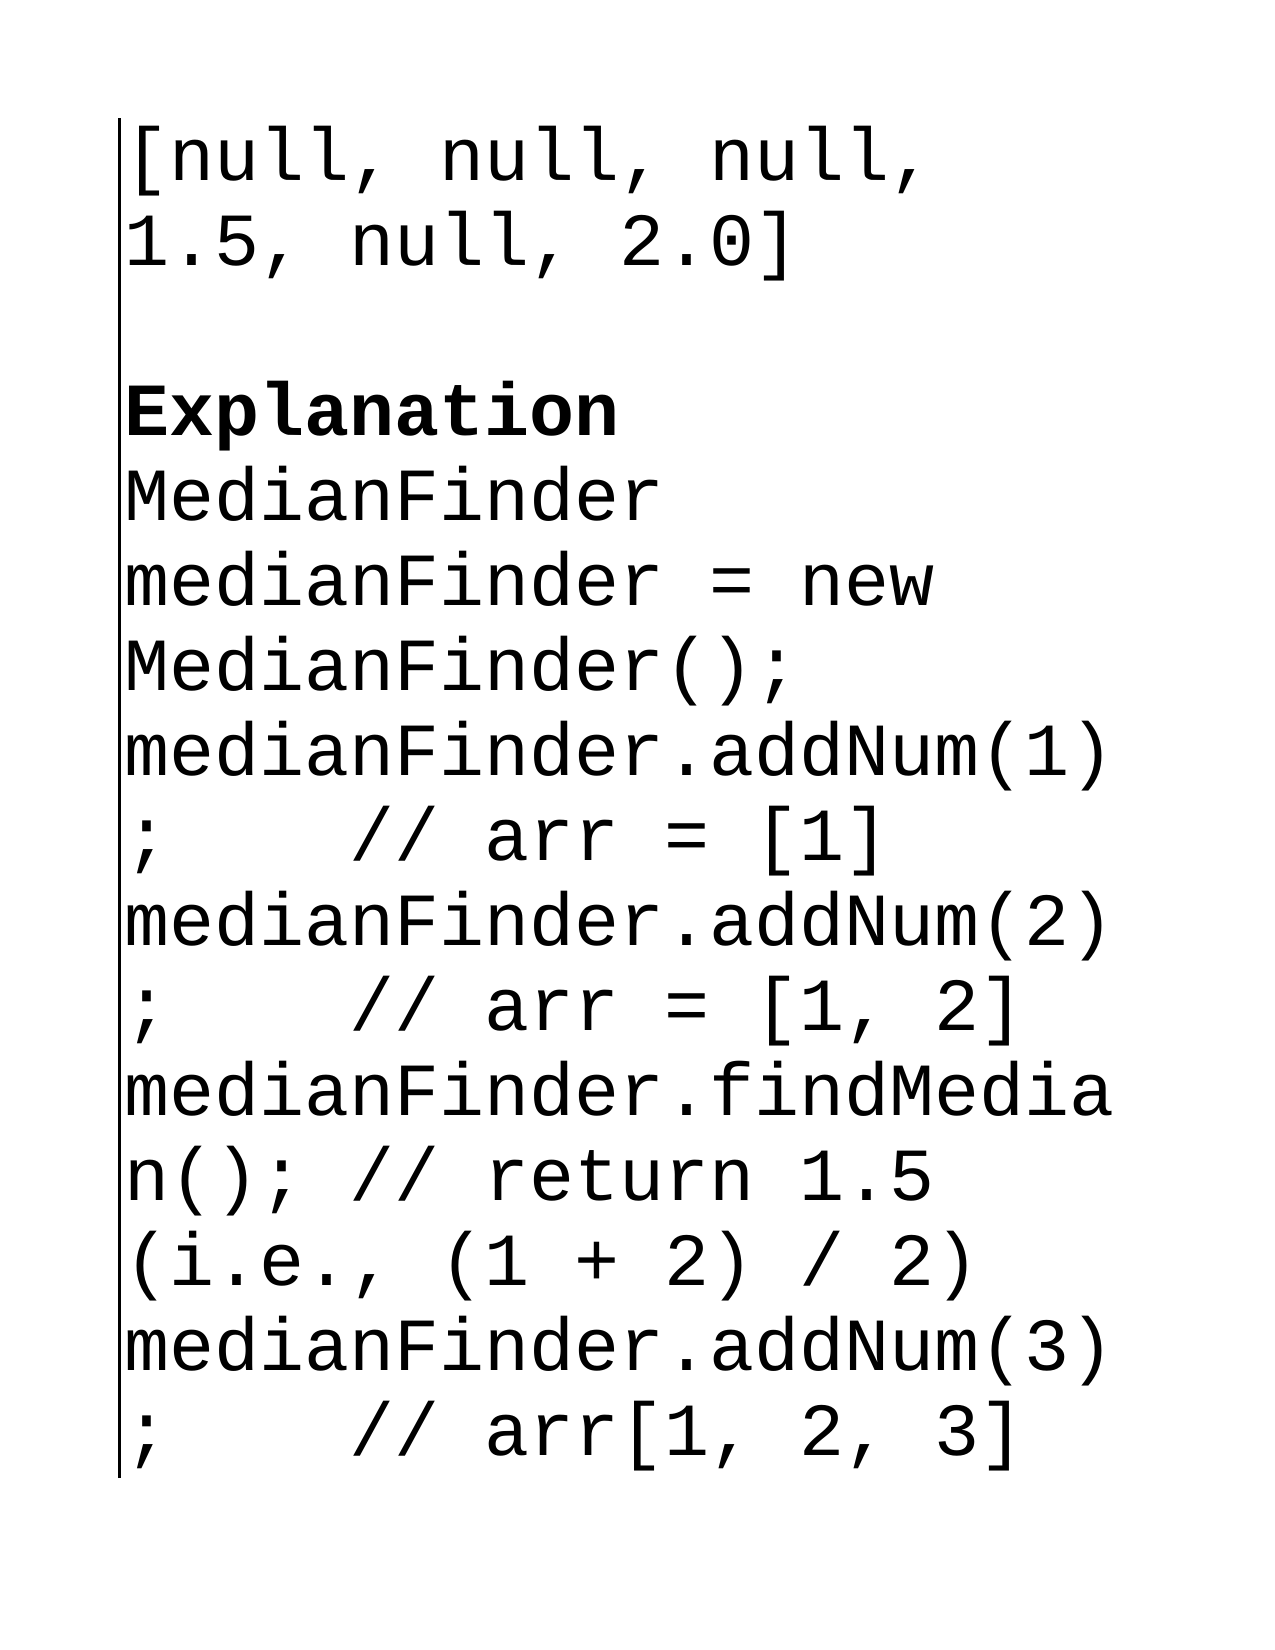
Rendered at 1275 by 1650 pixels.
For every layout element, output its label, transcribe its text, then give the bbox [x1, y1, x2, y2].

text medianFinder.addNum(1); // arr = [1] [121, 713, 1157, 883]
text MedianFinder medianFinder = new MedianFinder(); [121, 458, 1157, 713]
text medianFinder.addNum(3); // arr[1, 2, 3] [121, 1308, 1157, 1478]
text medianFinder.findMedian(); // return 1.5 (i.e., (1 + 2) / 2) [121, 1053, 1157, 1308]
text [null, null, null, 1.5, null, 2.0] [121, 118, 1157, 288]
text Explanation [121, 373, 1157, 458]
text medianFinder.addNum(2); // arr = [1, 2] [121, 883, 1157, 1053]
